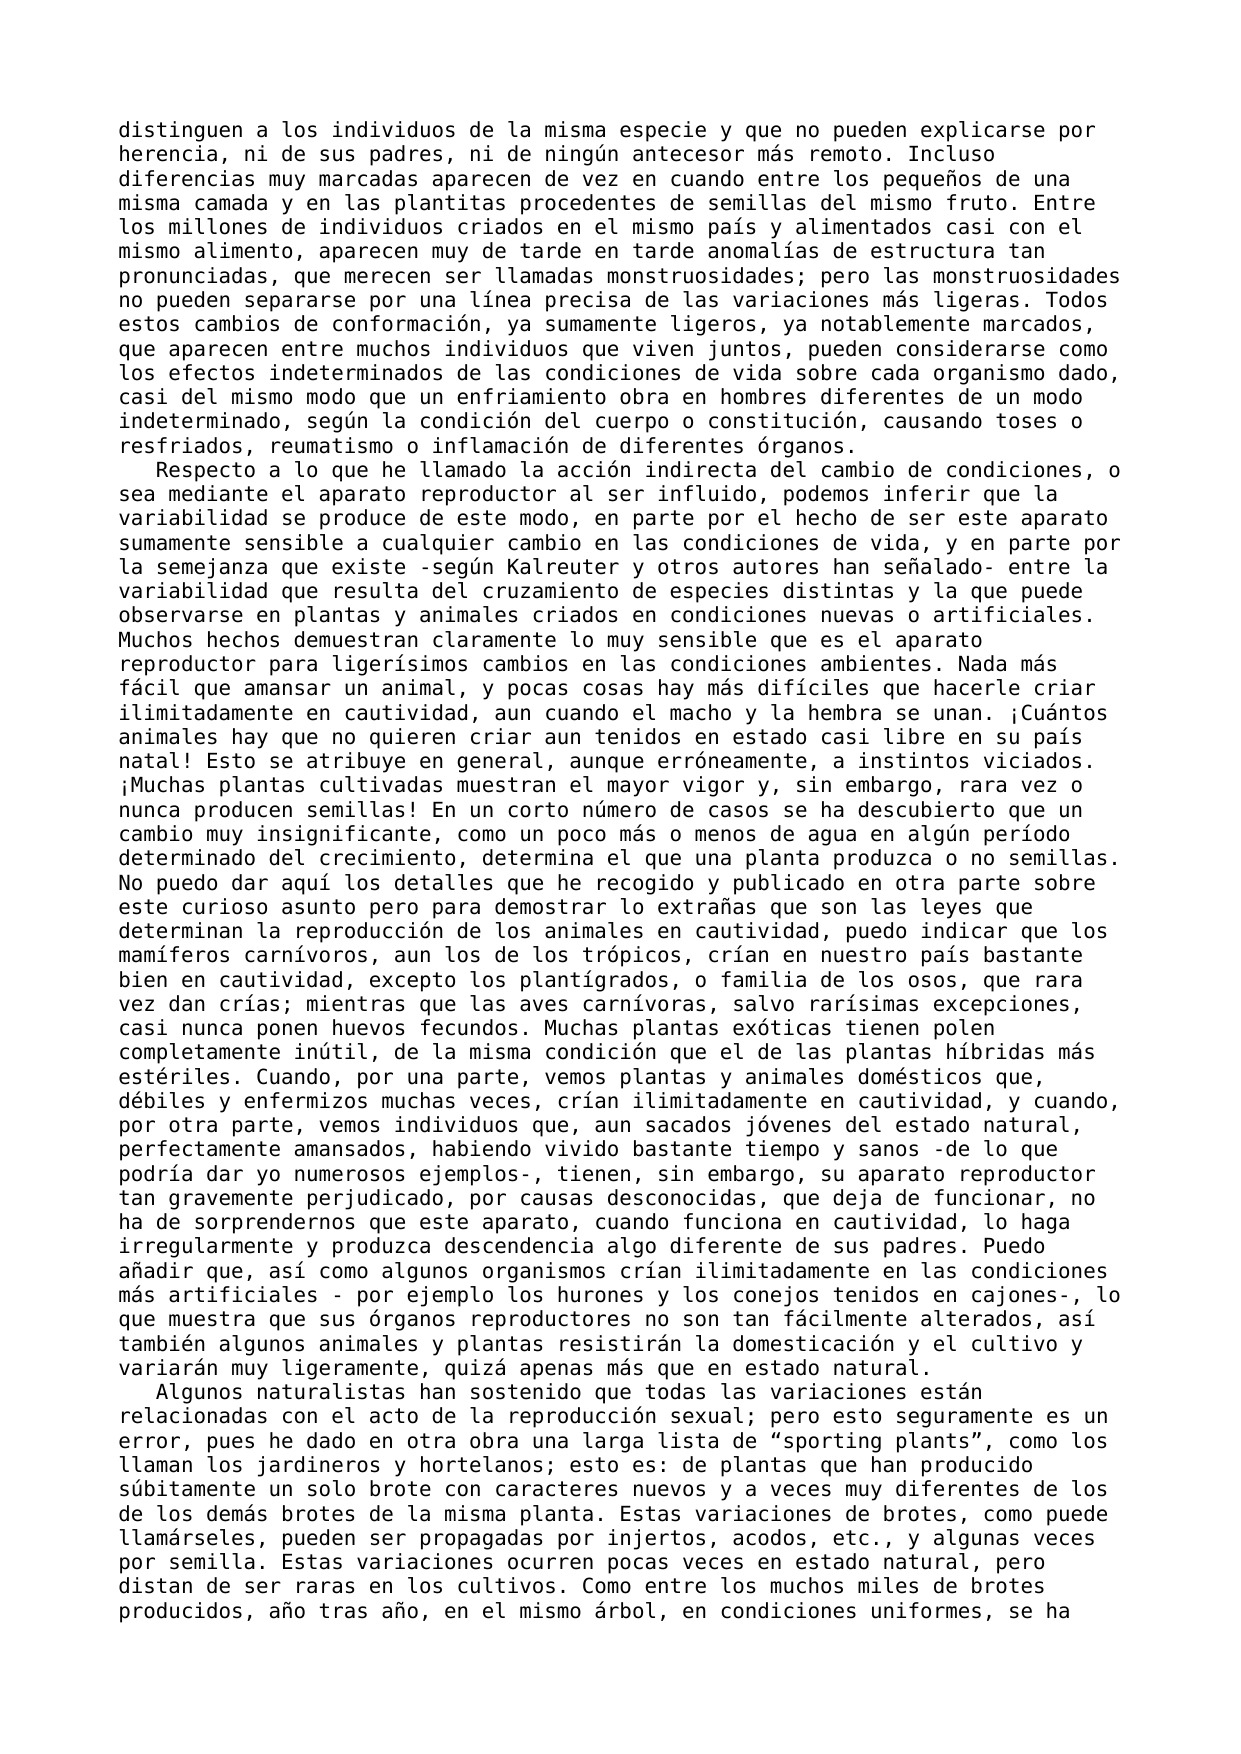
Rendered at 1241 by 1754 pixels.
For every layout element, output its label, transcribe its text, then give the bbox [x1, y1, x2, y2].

text distinguen a los individuos de la misma especie y que no pueden explicarse por herencia, ni de sus padres, ni de ningún antecesor más remoto. Incluso diferencias muy marcadas aparecen de vez en cuando entre los pequeños de una misma camada y en las plantitas procedentes de semillas del mismo fruto. Entre los millones de individuos criados en el mismo país y alimentados casi con el mismo alimento, aparecen muy de tarde en tarde anomalías de estructura tan pronunciadas, que merecen ser llamadas monstruosidades; pero las monstruosidades no pueden separarse por una línea precisa de las variaciones más ligeras. Todos estos cambios de conformación, ya sumamente ligeros, ya notablemente marcados, que aparecen entre muchos individuos que viven juntos, pueden considerarse como los efectos indeterminados de las condiciones de vida sobre cada organismo dado, casi del mismo modo que un enfriamiento obra en hombres diferentes de un modo indeterminado, según la condición del cuerpo o constitución, causando toses o resfriados, reumatismo o inflamación de diferentes órganos. [118, 118, 1122, 458]
text Respecto a lo que he llamado la acción indirecta del cambio de condiciones, o sea mediante el aparato reproductor al ser influido, podemos inferir que la variabilidad se produce de este modo, en parte por el hecho de ser este aparato sumamente sensible a cualquier cambio en las condiciones de vida, y en parte por la semejanza que existe -según Kalreuter y otros autores han señalado- entre la variabilidad que resulta del cruzamiento de especies distintas y la que puede observarse en plantas y animales criados en condiciones nuevas o artificiales. Muchos hechos demuestran claramente lo muy sensible que es el aparato reproductor para ligerísimos cambios en las condiciones ambientes. Nada más fácil que amansar un animal, y pocas cosas hay más difíciles que hacerle criar ilimitadamente en cautividad, aun cuando el macho y la hembra se unan. ¡Cuántos animales hay que no quieren criar aun tenidos en estado casi libre en su país natal! Esto se atribuye en general, aunque erróneamente, a instintos viciados. ¡Muchas plantas cultivadas muestran el mayor vigor y, sin embargo, rara vez o nunca producen semillas! En un corto número de casos se ha descubierto que un cambio muy insignificante, como un poco más o menos de agua en algún período determinado del crecimiento, determina el que una planta produzca o no semillas. No puedo dar aquí los detalles que he recogido y publicado en otra parte sobre este curioso asunto pero para demostrar lo extrañas que son las leyes que determinan la reproducción de los animales en cautividad, puedo indicar que los mamíferos carnívoros, aun los de los trópicos, crían en nuestro país bastante bien en cautividad, excepto los plantígrados, o familia de los osos, que rara vez dan crías; mientras que las aves carnívoras, salvo rarísimas excepciones, casi nunca ponen huevos fecundos. Muchas plantas exóticas tienen polen completamente inútil, de la misma condición que el de las plantas híbridas más estériles. Cuando, por una parte, vemos plantas y animales domésticos que, débiles y enfermizos muchas veces, crían ilimitadamente en cautividad, y cuando, por otra parte, vemos individuos que, aun sacados jóvenes del estado natural, perfectamente amansados, habiendo vivido bastante tiempo y sanos -de lo que podría dar yo numerosos ejemplos-, tienen, sin embargo, su aparato reproductor tan gravemente perjudicado, por causas desconocidas, que deja de funcionar, no ha de sorprendernos que este aparato, cuando funciona en cautividad, lo haga irregularmente y produzca descendencia algo diferente de sus padres. Puedo añadir que, así como algunos organismos crían ilimitadamente en las condiciones más artificiales - por ejemplo los hurones y los conejos tenidos en cajones-, lo que muestra que sus órganos reproductores no son tan fácilmente alterados, así también algunos animales y plantas resistirán la domesticación y el cultivo y variarán muy ligeramente, quizá apenas más que en estado natural. [118, 458, 1122, 1380]
text Algunos naturalistas han sostenido que todas las variaciones están relacionadas con el acto de la reproducción sexual; pero esto seguramente es un error, pues he dado en otra obra una larga lista de “sporting plants”, como los llaman los jardineros y hortelanos; esto es: de plantas que han producido súbitamente un solo brote con caracteres nuevos y a veces muy diferentes de los de los demás brotes de la misma planta. Estas variaciones de brotes, como puede llamárseles, pueden ser propagadas por injertos, acodos, etc., y algunas veces por semilla. Estas variaciones ocurren pocas veces en estado natural, pero distan de ser raras en los cultivos. Como entre los muchos miles de brotes producidos, año tras año, en el mismo árbol, en condiciones uniformes, se ha [118, 1380, 1122, 1623]
